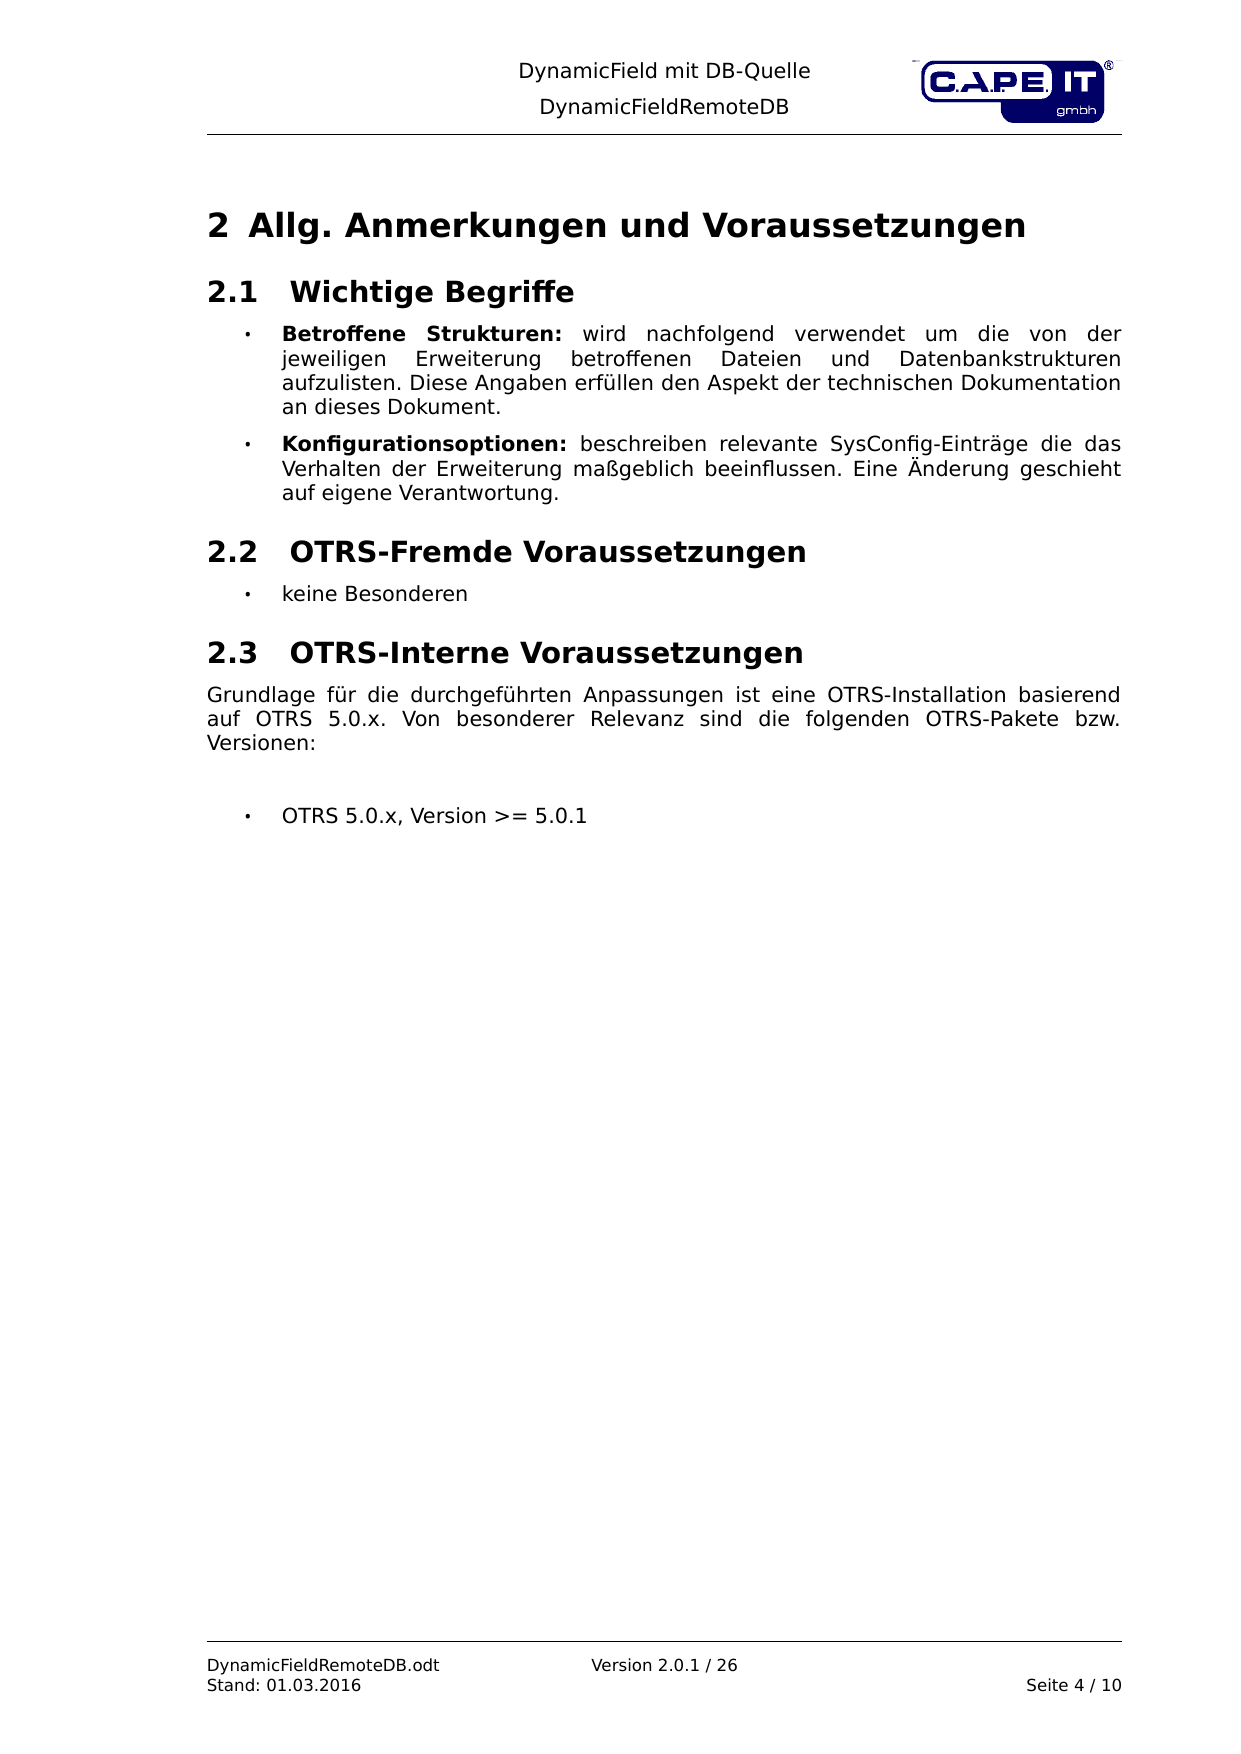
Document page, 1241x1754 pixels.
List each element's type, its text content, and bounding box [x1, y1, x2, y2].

subtitle OTRS-Interne Voraussetzungen [207, 636, 1122, 670]
subtitle Allg. Anmerkungen und Voraussetzungen [207, 207, 1122, 245]
list Konfigurationsoptionen: beschreiben relevante SysConfig-Einträge die das Verhalten der Erweiterung maßgeblich beeinflussen. Eine Änderung geschieht auf eigene Verantwortung. [244, 431, 1122, 505]
subtitle Wichtige Begriffe [207, 275, 1122, 309]
list OTRS 5.0.x, Version >= 5.0.1 [244, 803, 1122, 829]
subtitle OTRS-Fremde Voraussetzungen [207, 535, 1122, 569]
picture [921, 60, 1114, 123]
list Betroffene Strukturen: wird nachfolgend verwendet um die von der jeweiligen Erweiterung betroffenen Dateien und Datenbankstrukturen aufzulisten. Diese Angaben erfüllen den Aspekt der technischen Dokumentation an dieses Dokument. [244, 321, 1122, 419]
text Grundlage für die durchgeführten Anpassungen ist eine OTRS-Installation basierend auf OTRS 5.0.x. Von besonderer Relevanz sind die folgenden OTRS-Pakete bzw. Versionen: [207, 683, 1122, 755]
list keine Besonderen [244, 581, 1122, 607]
